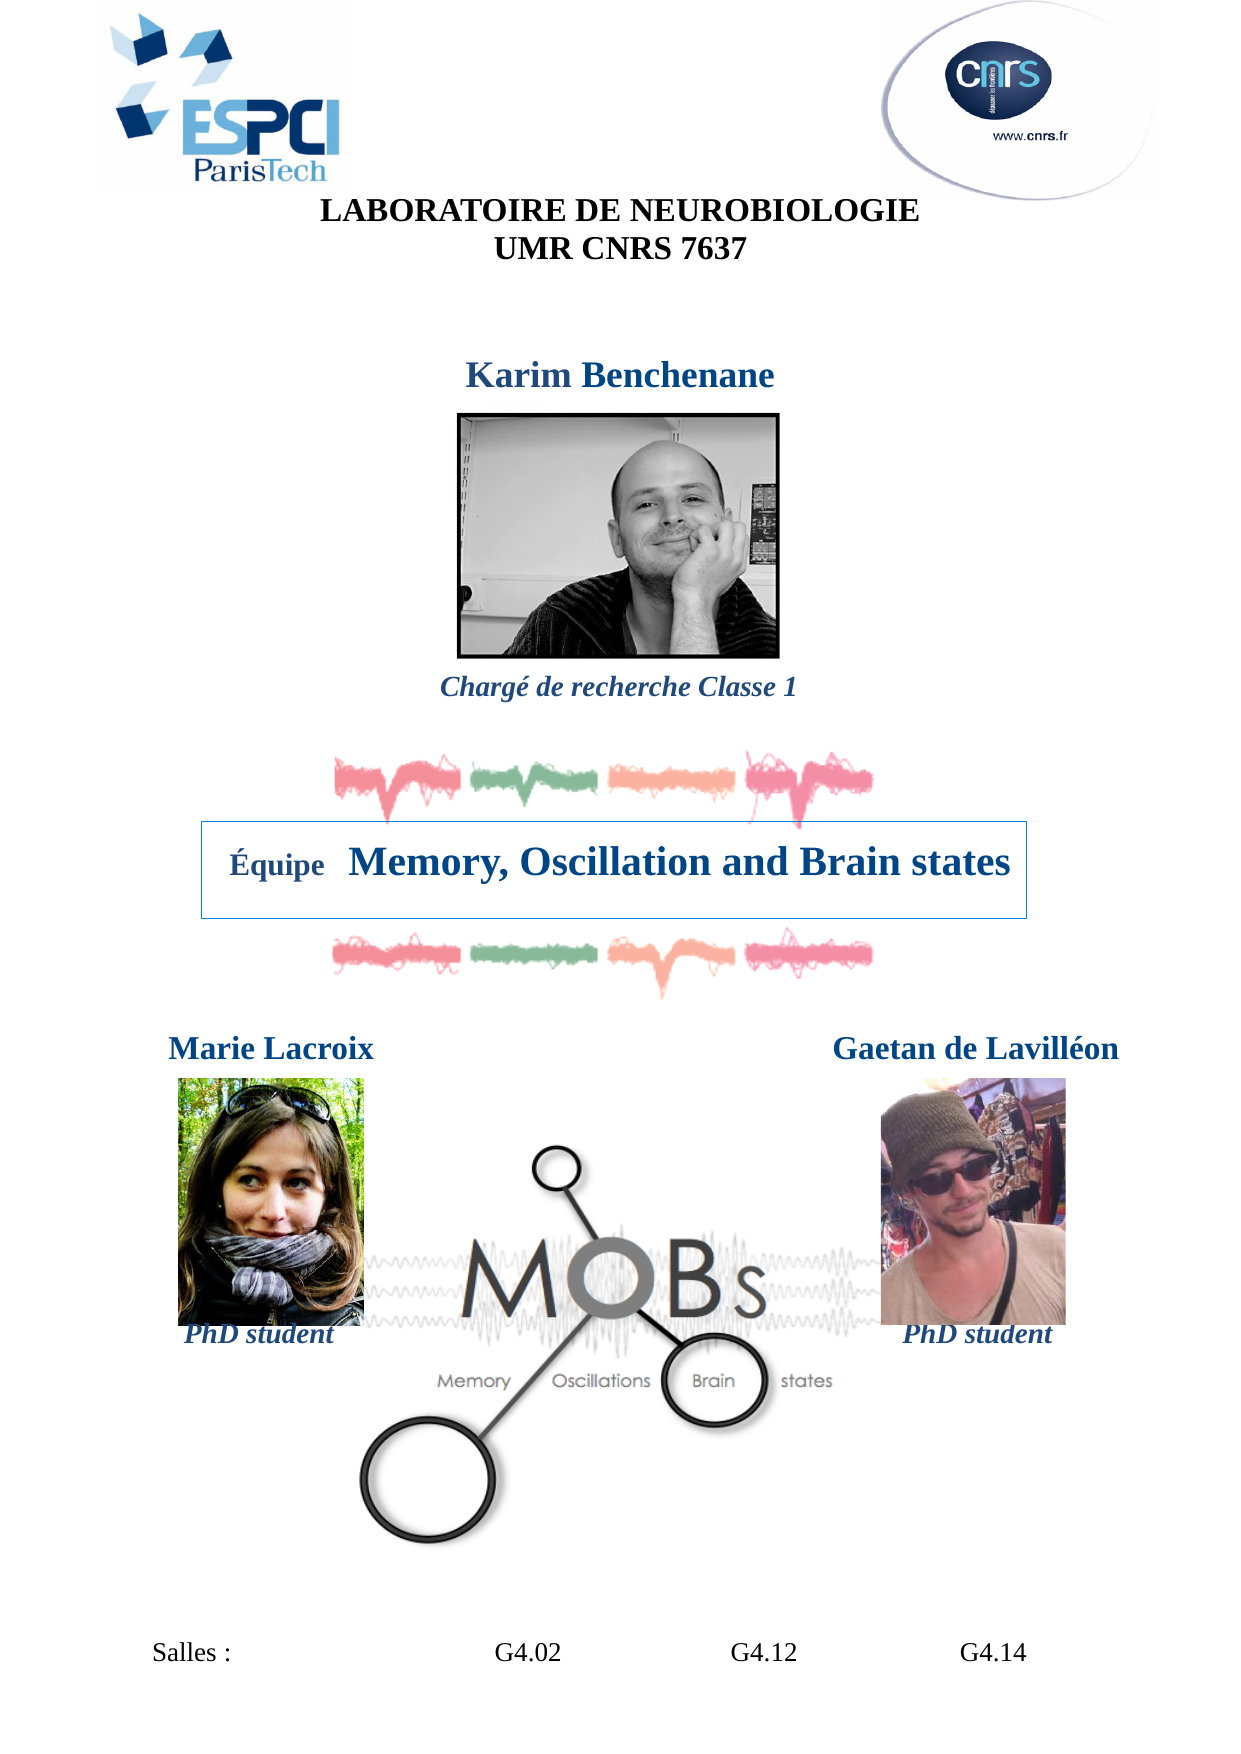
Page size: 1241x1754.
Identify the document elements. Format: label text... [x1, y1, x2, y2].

text PhD student PhD student [939, 1316, 1122, 1349]
text Marie Lacroix Gaetan de Lavilléon [118, 1028, 1122, 1067]
text UMR CNRS 7637 [118, 228, 1122, 267]
text LABORATOIRE DE NEUROBIOLOGIE [118, 190, 1122, 228]
text Karim Benchenane [118, 353, 1122, 396]
text PhD student PhD student [118, 1316, 334, 1349]
text [1027, 837, 1122, 885]
text Équipe Memory, Oscillation and Brain states [202, 837, 1026, 885]
text Chargé de recherche Classe 1 [118, 669, 1122, 703]
text [118, 837, 201, 885]
